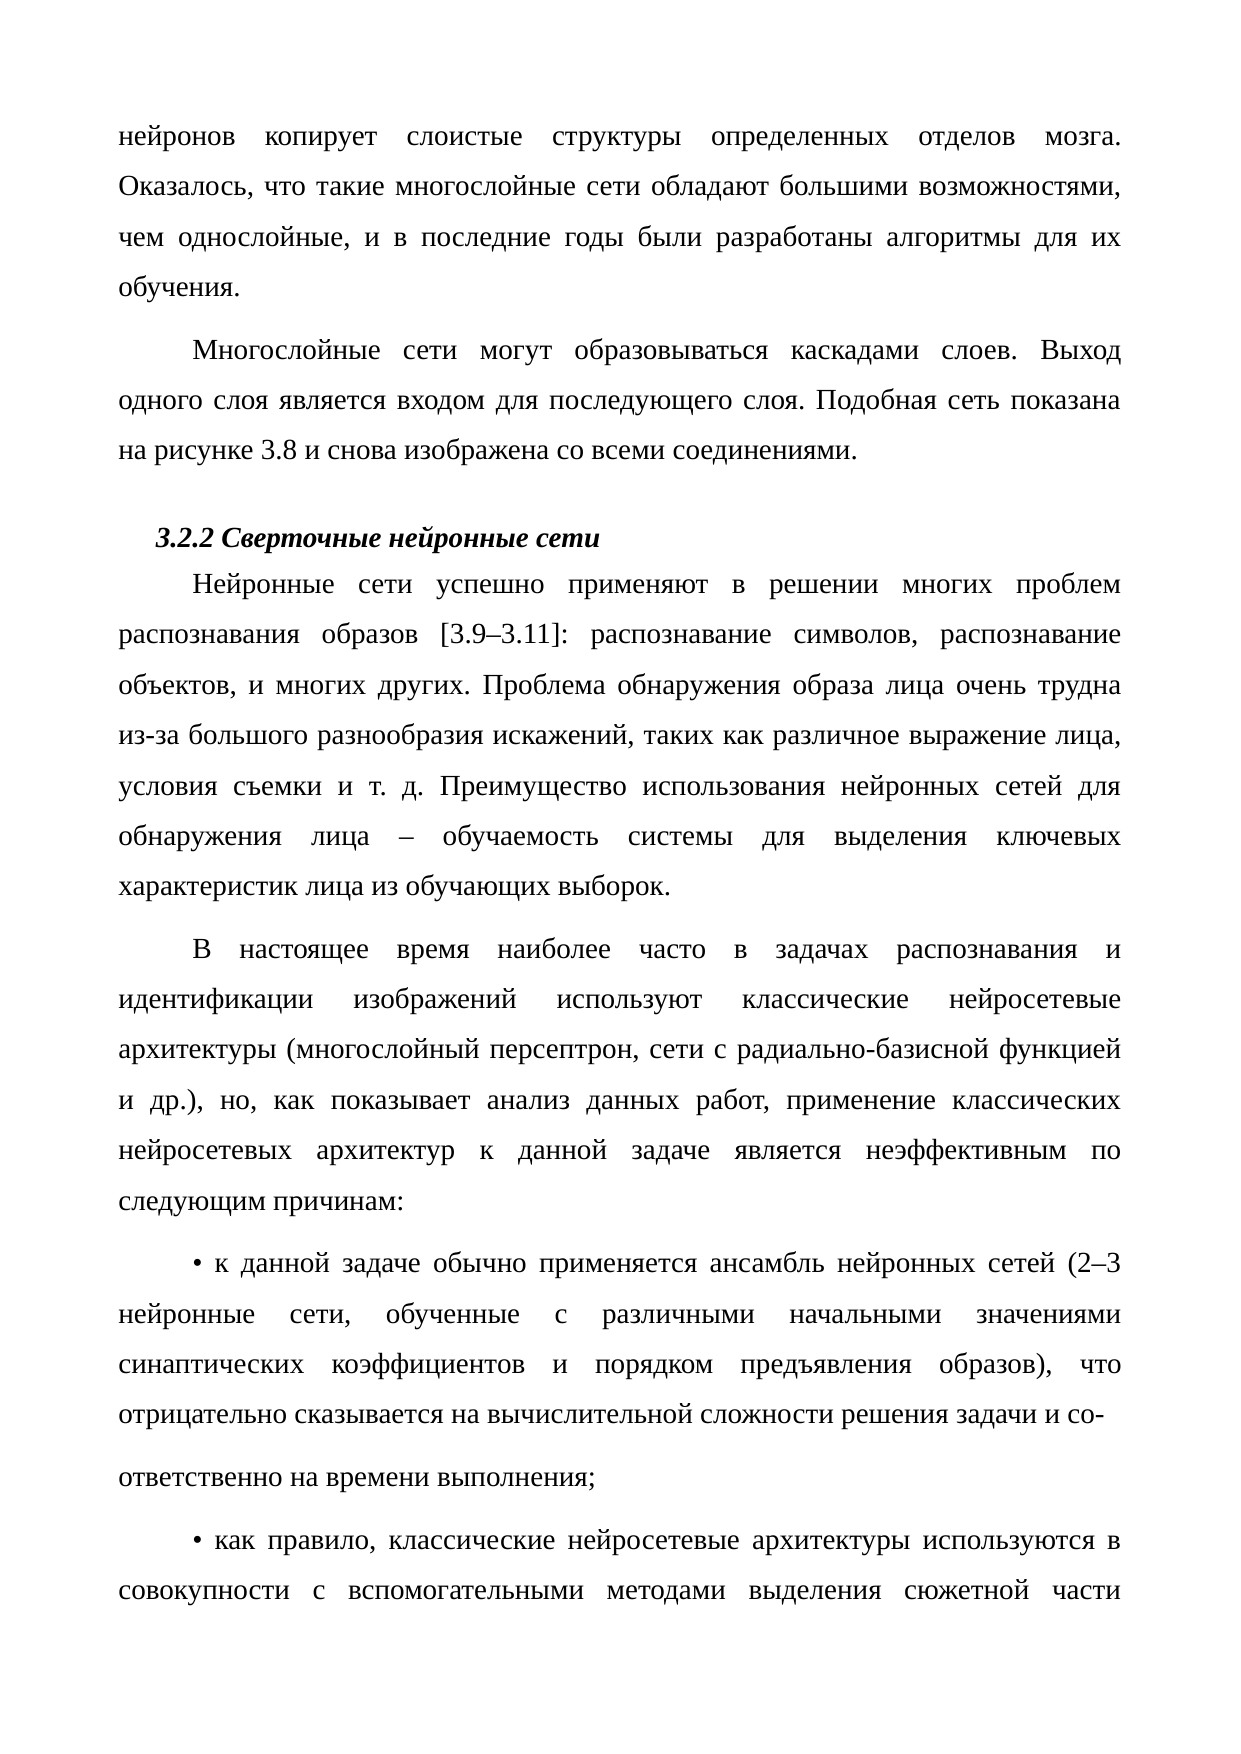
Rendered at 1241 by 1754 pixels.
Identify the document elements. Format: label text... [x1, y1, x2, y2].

text ответственно на времени выполнения; [118, 1459, 1122, 1493]
text Нейронные сети успешно применяют в решении многих проблем распознавания образов [3.9–3.11]: распознавание символов, распознавание объектов, и многих других. Проблема обнаружения образа лица очень трудна из-за большого разнообразия искажений, таких как различное выражение лица, условия съемки и т. д. Преимущество использования нейронных сетей для обнаружения лица – обучаемость системы для выделения ключевых характеристик лица из обучающих выборок. [118, 566, 1122, 902]
subtitle 3.2.2 Сверточные нейронные сети [156, 520, 1122, 554]
text • к данной задаче обычно применяется ансамбль нейронных сетей (2–3 нейронные сети, обученные с различными начальными значениями синаптических коэффициентов и порядком предъявления образов), что отрицательно сказывается на вычислительной сложности решения задачи и со- [118, 1245, 1122, 1430]
text • как правило, классические нейросетевые архитектуры используются в совокупности с вспомогательными методами выделения сюжетной части [118, 1522, 1122, 1606]
text нейронов копирует слоистые структуры определенных отделов мозга. Оказалось, что такие многослойные сети обладают большими возможностями, чем однослойные, и в последние годы были разработаны алгоритмы для их обучения. [118, 118, 1122, 303]
text Многослойные сети могут образовываться каскадами слоев. Выход одного слоя является входом для последующего слоя. Подобная сеть показана на рисунке 3.8 и снова изображена со всеми соединениями. [118, 332, 1122, 466]
text В настоящее время наиболее часто в задачах распознавания и идентификации изображений используют классические нейросетевые архитектуры (многослойный персептрон, сети с радиально-базисной функцией и др.), но, как показывает анализ данных работ, применение классических нейросетевых архитектур к данной задаче является неэффективным по следующим причинам: [118, 931, 1122, 1216]
